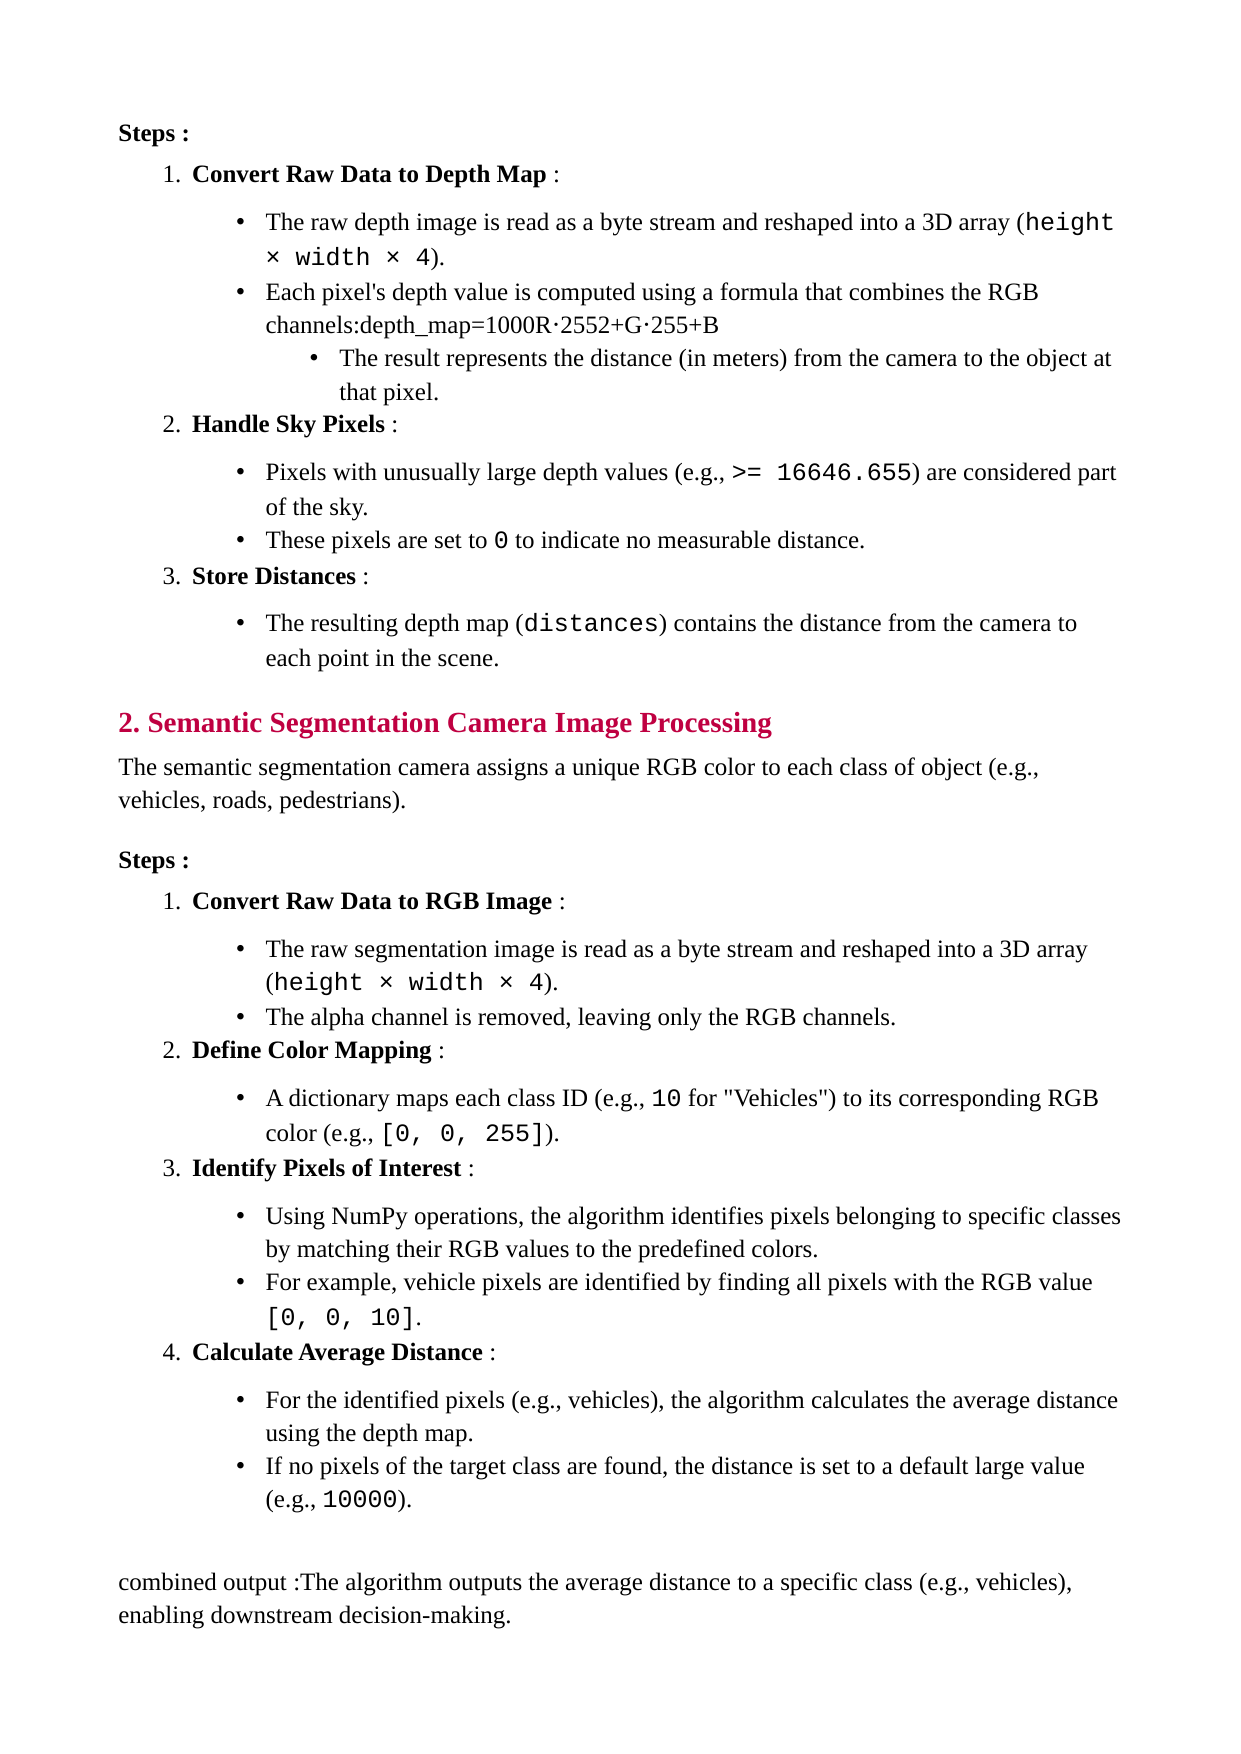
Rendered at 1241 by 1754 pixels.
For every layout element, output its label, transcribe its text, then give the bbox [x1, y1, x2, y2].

list The result represents the distance (in meters) from the camera to the object at that pixel. [309, 343, 1122, 405]
list Define Color Mapping : [162, 1035, 1122, 1064]
subtitle Steps : [118, 118, 1122, 147]
list The raw segmentation image is read as a byte stream and reshaped into a 3D array (height × width × 4). [236, 934, 1122, 997]
list The resulting depth map (distances) contains the distance from the camera to each point in the scene. [236, 608, 1122, 672]
subtitle Steps : [118, 845, 1122, 873]
list Convert Raw Data to RGB Image : [162, 886, 1122, 915]
list For example, vehicle pixels are identified by finding all pixels with the RGB value [0, 0, 10]. [236, 1267, 1122, 1333]
list Pixels with unusually large depth values (e.g., >= 16646.655) are considered part of the sky. [236, 457, 1122, 521]
list Identify Pixels of Interest : [162, 1153, 1122, 1182]
list The raw depth image is read as a byte stream and reshaped into a 3D array (height × width × 4). [236, 207, 1122, 273]
list If no pixels of the target class are found, the distance is set to a default large value (e.g., 10000). [236, 1451, 1122, 1515]
list Handle Sky Pixels : [162, 409, 1122, 438]
list Store Distances : [162, 561, 1122, 589]
list Convert Raw Data to Depth Map : [162, 159, 1122, 188]
text The semantic segmentation camera assigns a unique RGB color to each class of object (e.g., vehicles, roads, pedestrians). [118, 752, 1122, 813]
subtitle 2. Semantic Segmentation Camera Image Processing [118, 706, 1122, 739]
list The alpha channel is removed, leaving only the RGB channels. [236, 1002, 1122, 1031]
list A dictionary maps each class ID (e.g., 10 for "Vehicles") to its corresponding RGB color (e.g., [0, 0, 255]). [236, 1083, 1122, 1149]
list Each pixel's depth value is computed using a formula that combines the RGB channels:depth_map=1000R⋅2552+G⋅255+B​ [236, 277, 1122, 339]
list For the identified pixels (e.g., vehicles), the algorithm calculates the average distance using the depth map. [236, 1385, 1122, 1447]
list These pixels are set to 0 to indicate no measurable distance. [236, 525, 1122, 556]
text combined output :The algorithm outputs the average distance to a specific class (e.g., vehicles), enabling downstream decision-making. [118, 1534, 1122, 1629]
list Using NumPy operations, the algorithm identifies pixels belonging to specific classes by matching their RGB values to the predefined colors. [236, 1201, 1122, 1263]
list Calculate Average Distance : [162, 1337, 1122, 1366]
